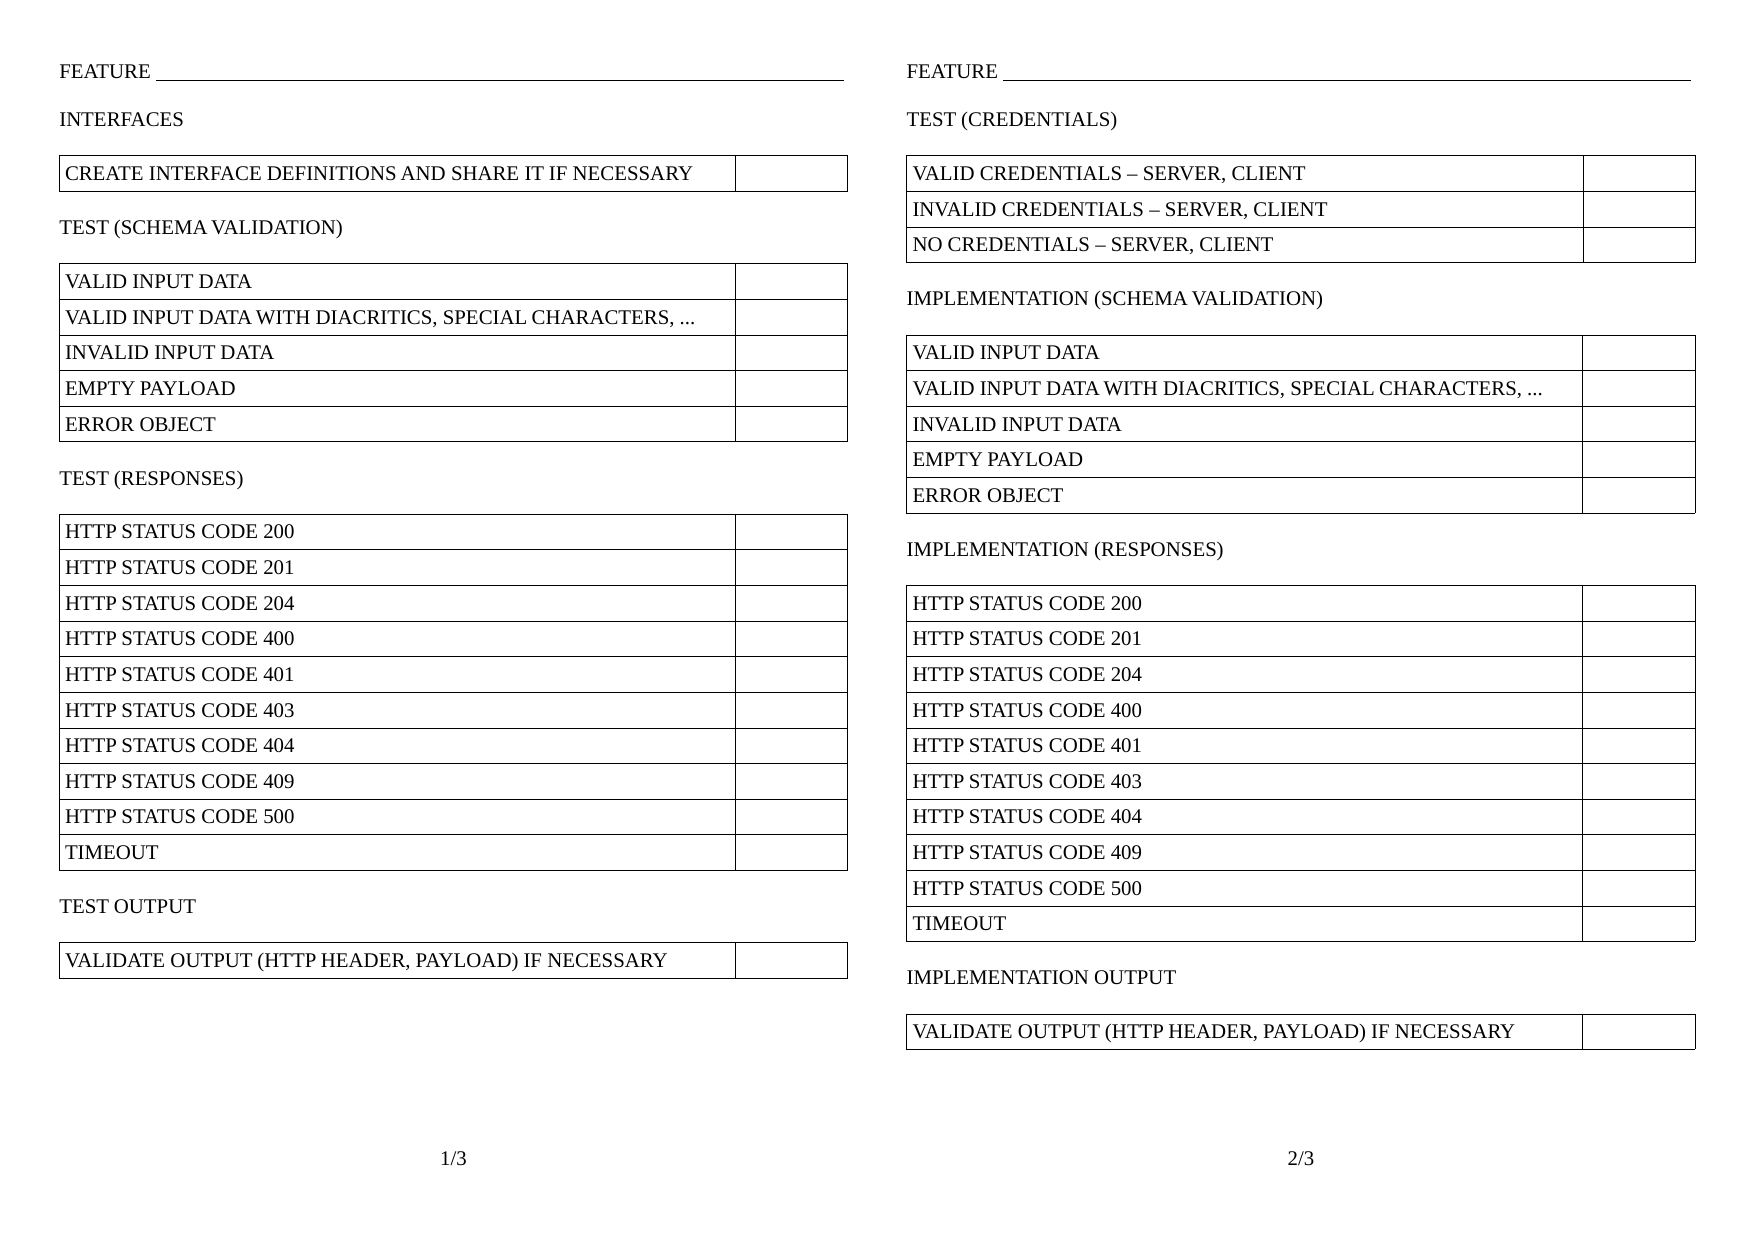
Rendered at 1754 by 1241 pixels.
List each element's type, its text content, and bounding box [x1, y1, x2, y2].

table_cell [736, 622, 847, 656]
table_cell [736, 300, 847, 334]
table_cell HTTP STATUS CODE 403 [907, 764, 1582, 799]
table_header [1583, 586, 1695, 621]
text IMPLEMENTATION OUTPUT [906, 965, 1695, 989]
table_cell TIMEOUT [907, 907, 1582, 941]
table_cell [1584, 228, 1695, 262]
text 2/3 [906, 1145, 1695, 1169]
table_cell [736, 407, 847, 441]
text IMPLEMENTATION (SCHEMA VALIDATION) [906, 286, 1695, 310]
table_header [736, 264, 847, 299]
text 1/3 [59, 1146, 847, 1170]
table_cell HTTP STATUS CODE 401 [60, 657, 735, 692]
table_header [736, 943, 847, 978]
table_header CREATE INTERFACE DEFINITIONS AND SHARE IT IF NECESSARY [60, 156, 735, 191]
table_cell [736, 835, 847, 870]
table_cell [736, 550, 847, 585]
table_cell [1583, 622, 1695, 656]
table_cell [1583, 657, 1695, 692]
table_cell INVALID INPUT DATA [60, 336, 735, 370]
table_cell [1583, 871, 1695, 906]
table_cell [736, 586, 847, 621]
table_cell INVALID CREDENTIALS – SERVER, CLIENT [907, 192, 1583, 227]
table_cell HTTP STATUS CODE 409 [60, 764, 735, 799]
text IMPLEMENTATION (RESPONSES) [906, 537, 1695, 561]
table_cell HTTP STATUS CODE 404 [60, 729, 735, 763]
table_cell [736, 336, 847, 370]
table_cell VALID INPUT DATA WITH DIACRITICS, SPECIAL CHARACTERS, ... [60, 300, 735, 334]
table_cell HTTP STATUS CODE 404 [907, 800, 1582, 834]
table_cell NO CREDENTIALS – SERVER, CLIENT [907, 228, 1583, 262]
table_cell EMPTY PAYLOAD [60, 371, 735, 406]
table_header [1583, 1015, 1695, 1049]
table_cell HTTP STATUS CODE 400 [60, 622, 735, 656]
table_header [736, 156, 847, 191]
table_cell [1583, 371, 1695, 406]
table_cell HTTP STATUS CODE 500 [907, 871, 1582, 906]
table_cell [1583, 764, 1695, 799]
table_cell HTTP STATUS CODE 403 [60, 693, 735, 727]
text TEST OUTPUT [59, 894, 847, 918]
table_header [1584, 156, 1695, 191]
table_cell [1583, 835, 1695, 870]
table_cell HTTP STATUS CODE 409 [907, 835, 1582, 870]
table_cell [1583, 729, 1695, 763]
table_header HTTP STATUS CODE 200 [60, 515, 735, 549]
table_cell HTTP STATUS CODE 204 [60, 586, 735, 621]
table_header VALID INPUT DATA [907, 336, 1582, 370]
table_cell [1583, 907, 1695, 941]
table_cell [736, 371, 847, 406]
table_cell INVALID INPUT DATA [907, 407, 1582, 441]
table_cell [1584, 192, 1695, 227]
table_cell [1583, 478, 1695, 513]
table_header VALID INPUT DATA [60, 264, 735, 299]
table_cell [736, 800, 847, 834]
table_cell HTTP STATUS CODE 400 [907, 693, 1582, 727]
table_header [1583, 336, 1695, 370]
table_cell EMPTY PAYLOAD [907, 442, 1582, 477]
table_header VALID CREDENTIALS – SERVER, CLIENT [907, 156, 1583, 191]
table_cell HTTP STATUS CODE 201 [60, 550, 735, 585]
text TEST (CREDENTIALS) [906, 107, 1695, 131]
text INTERFACES [59, 107, 847, 131]
table_cell [736, 764, 847, 799]
table_cell ERROR OBJECT [907, 478, 1582, 513]
table_cell HTTP STATUS CODE 204 [907, 657, 1582, 692]
table_cell [1583, 407, 1695, 441]
table_cell [736, 657, 847, 692]
text FEATURE [59, 59, 847, 83]
table_cell VALID INPUT DATA WITH DIACRITICS, SPECIAL CHARACTERS, ... [907, 371, 1582, 406]
table_cell TIMEOUT [60, 835, 735, 870]
text TEST (SCHEMA VALIDATION) [59, 215, 847, 239]
table_cell [1583, 442, 1695, 477]
table_cell HTTP STATUS CODE 401 [907, 729, 1582, 763]
table_cell HTTP STATUS CODE 500 [60, 800, 735, 834]
table_header VALIDATE OUTPUT (HTTP HEADER, PAYLOAD) IF NECESSARY [907, 1015, 1582, 1049]
table_cell [736, 693, 847, 727]
table_header HTTP STATUS CODE 200 [907, 586, 1582, 621]
table_header VALIDATE OUTPUT (HTTP HEADER, PAYLOAD) IF NECESSARY [60, 943, 735, 978]
table_header [736, 515, 847, 549]
table_cell [1583, 800, 1695, 834]
text FEATURE [906, 59, 1695, 83]
text TEST (RESPONSES) [59, 466, 847, 489]
table_cell [736, 729, 847, 763]
table_cell HTTP STATUS CODE 201 [907, 622, 1582, 656]
table_cell [1583, 693, 1695, 727]
table_cell ERROR OBJECT [60, 407, 735, 441]
